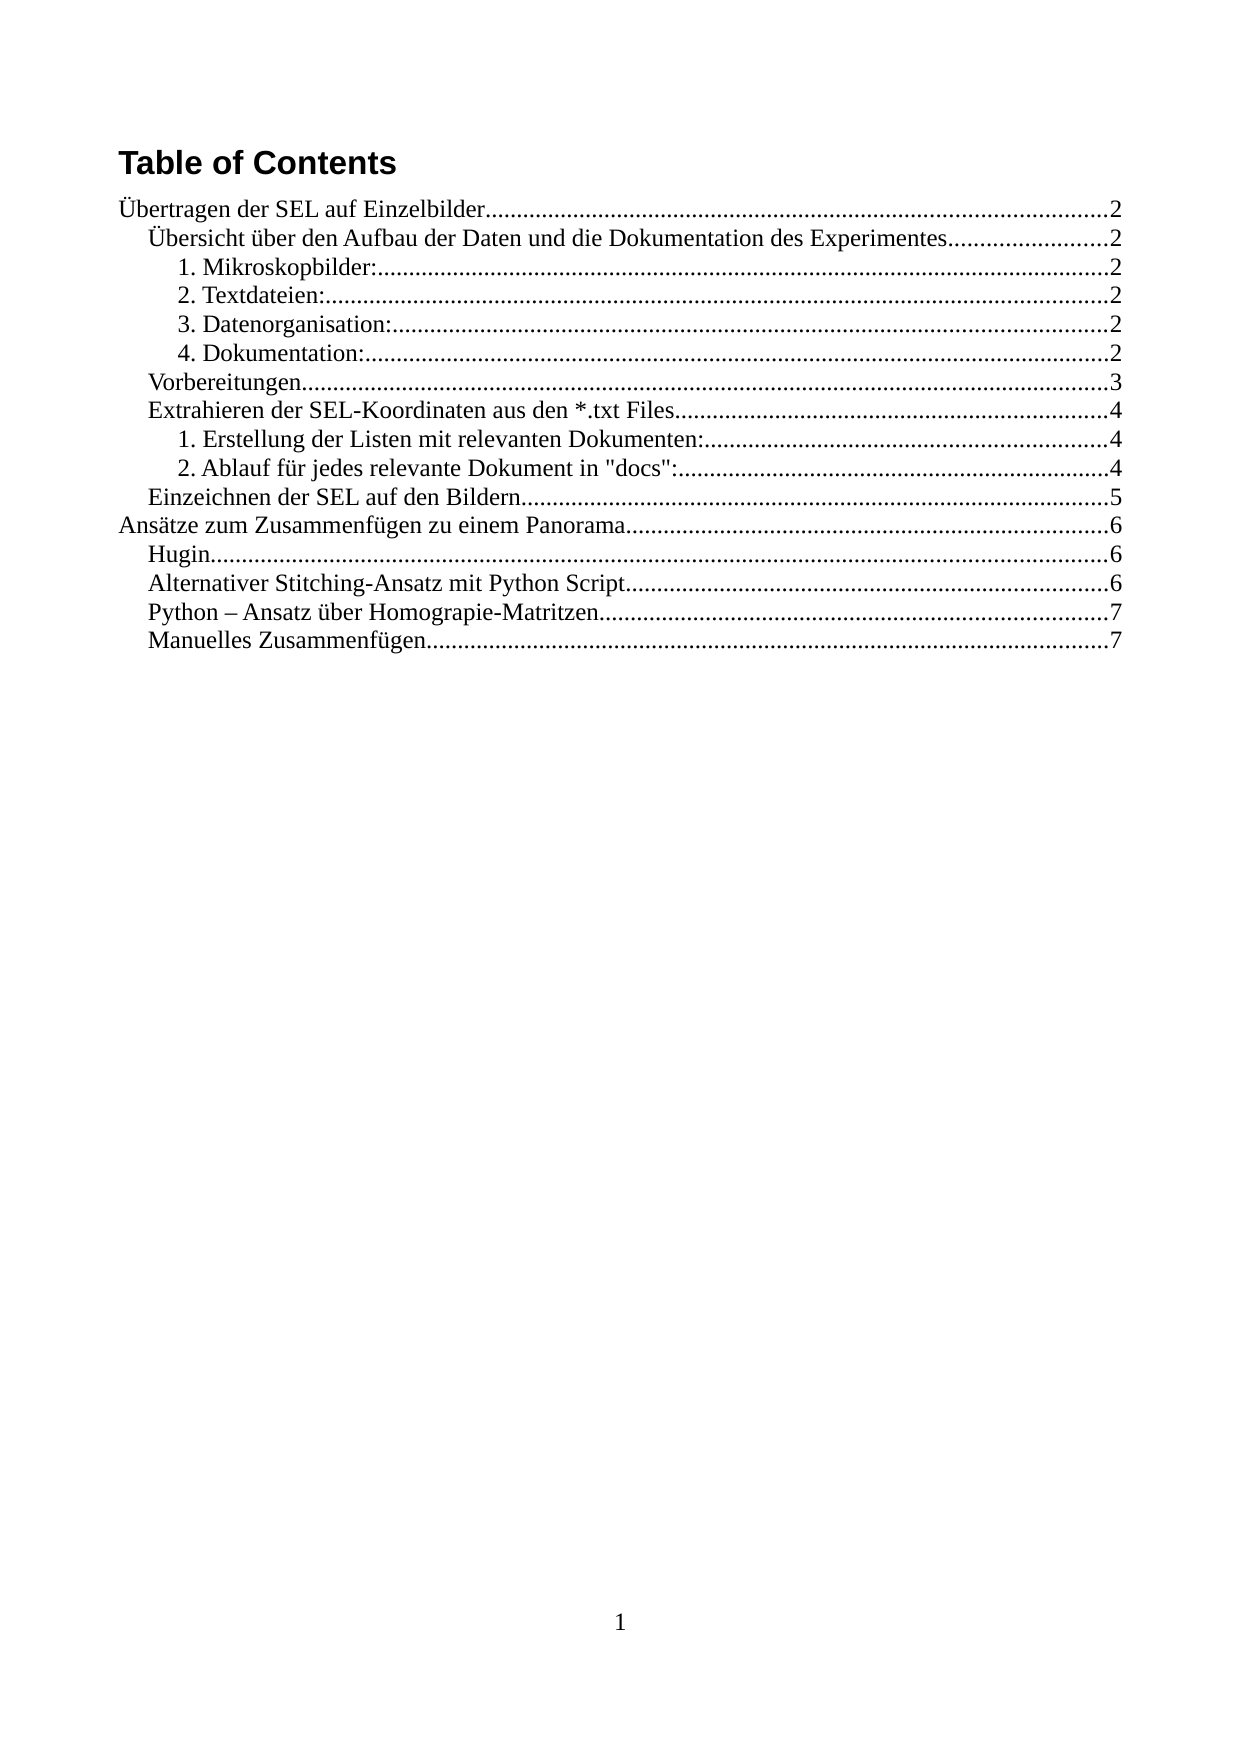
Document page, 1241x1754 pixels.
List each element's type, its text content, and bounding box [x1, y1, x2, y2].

text Einzeichnen der SEL auf den Bildern 5 [148, 482, 1122, 510]
text Manuelles Zusammenfügen 7 [148, 625, 1122, 654]
text Ansätze zum Zusammenfügen zu einem Panorama 6 [118, 510, 1122, 539]
text Extrahieren der SEL-Koordinaten aus den *.txt Files 4 [148, 395, 1122, 424]
text 1. Mikroskopbilder: 2 [177, 252, 1122, 280]
text 2. Textdateien: 2 [177, 280, 1122, 309]
text Python – Ansatz über Homograpie-Matritzen 7 [148, 597, 1122, 625]
text 4. Dokumentation: 2 [177, 338, 1122, 367]
text 1. Erstellung der Listen mit relevanten Dokumenten: 4 [177, 424, 1122, 453]
text 2. Ablauf für jedes relevante Dokument in "docs": 4 [177, 453, 1122, 482]
subtitle Table of Contents [118, 143, 1122, 182]
text Übersicht über den Aufbau der Daten und die Dokumentation des Experimentes 2 [148, 223, 1122, 252]
text 3. Datenorganisation: 2 [177, 309, 1122, 338]
text Hugin 6 [148, 539, 1122, 568]
text Vorbereitungen 3 [148, 367, 1122, 395]
text Übertragen der SEL auf Einzelbilder 2 [118, 194, 1122, 223]
text Alternativer Stitching-Ansatz mit Python Script 6 [148, 568, 1122, 597]
